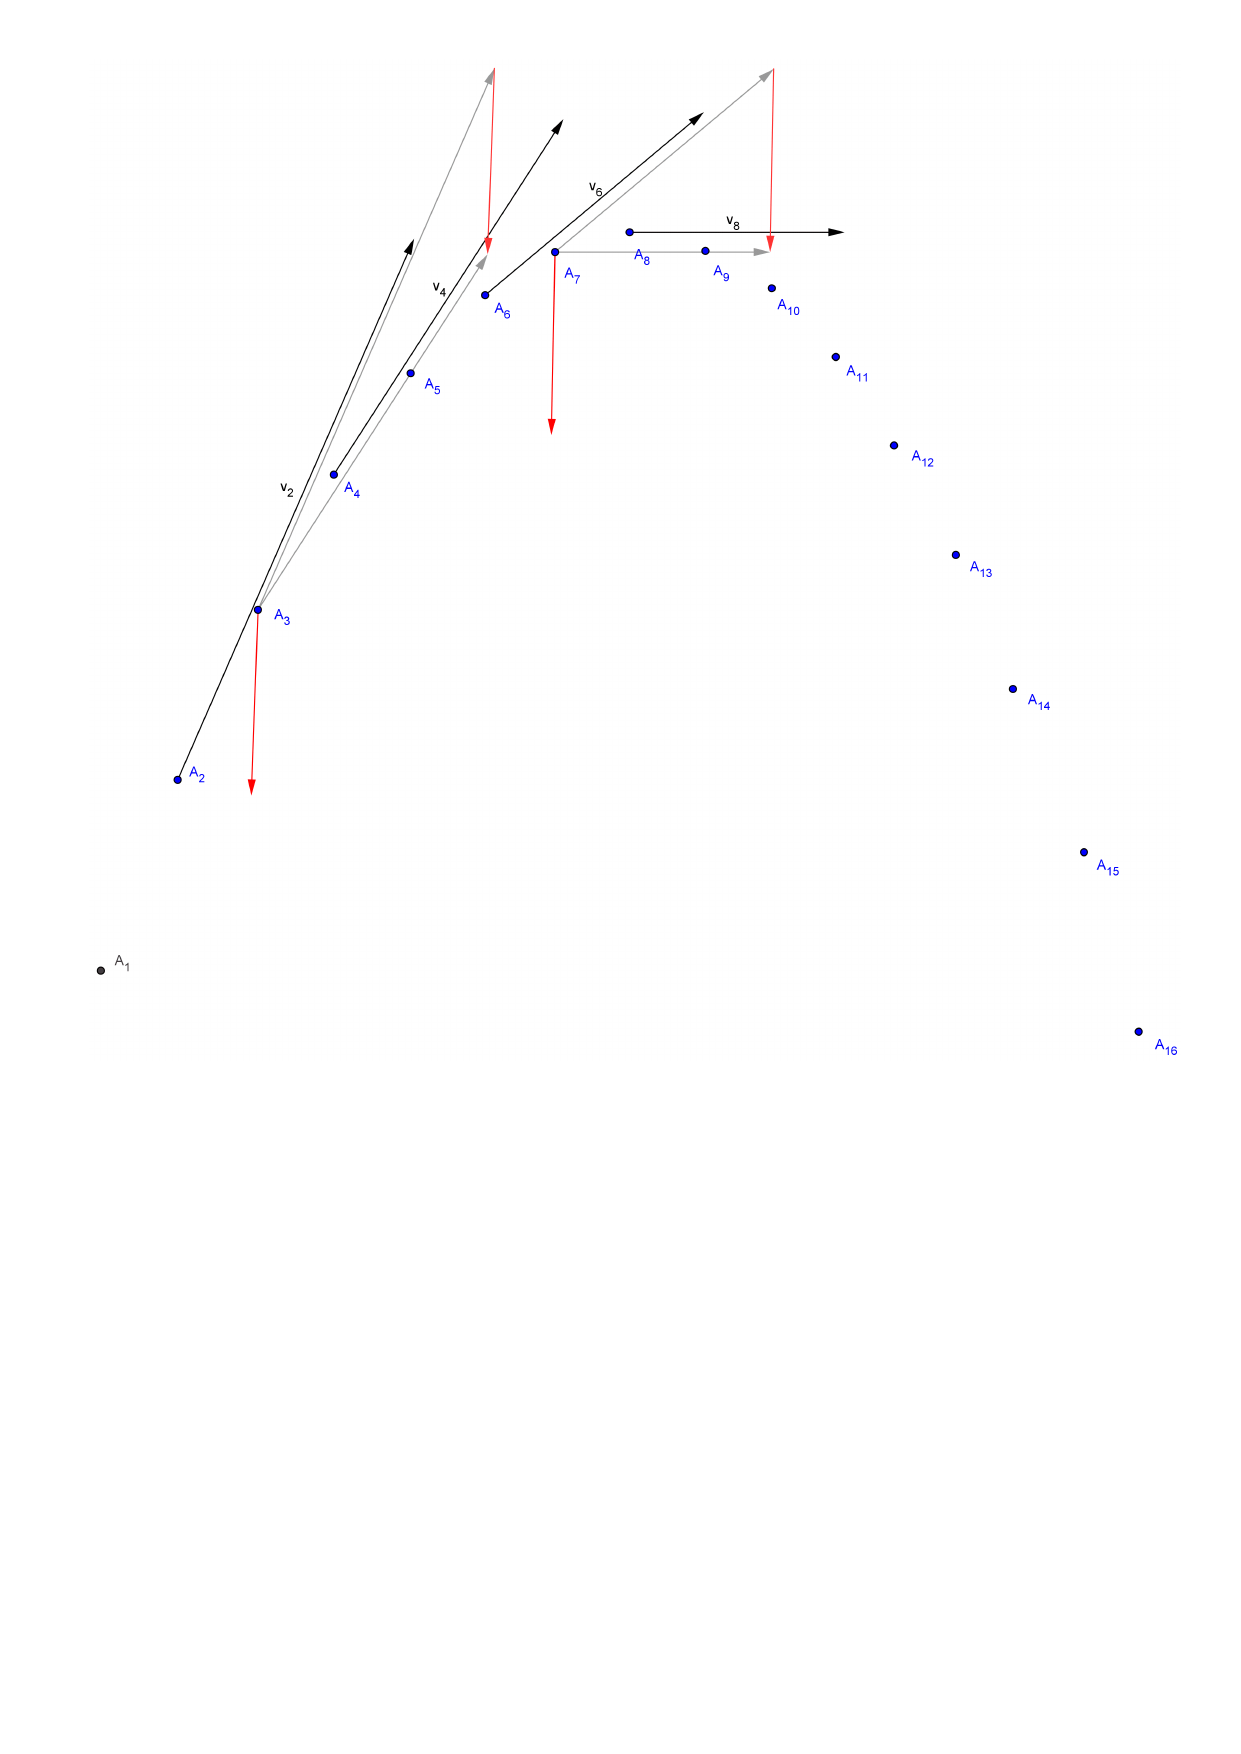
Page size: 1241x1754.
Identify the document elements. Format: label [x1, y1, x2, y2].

picture [88, 59, 1182, 1061]
